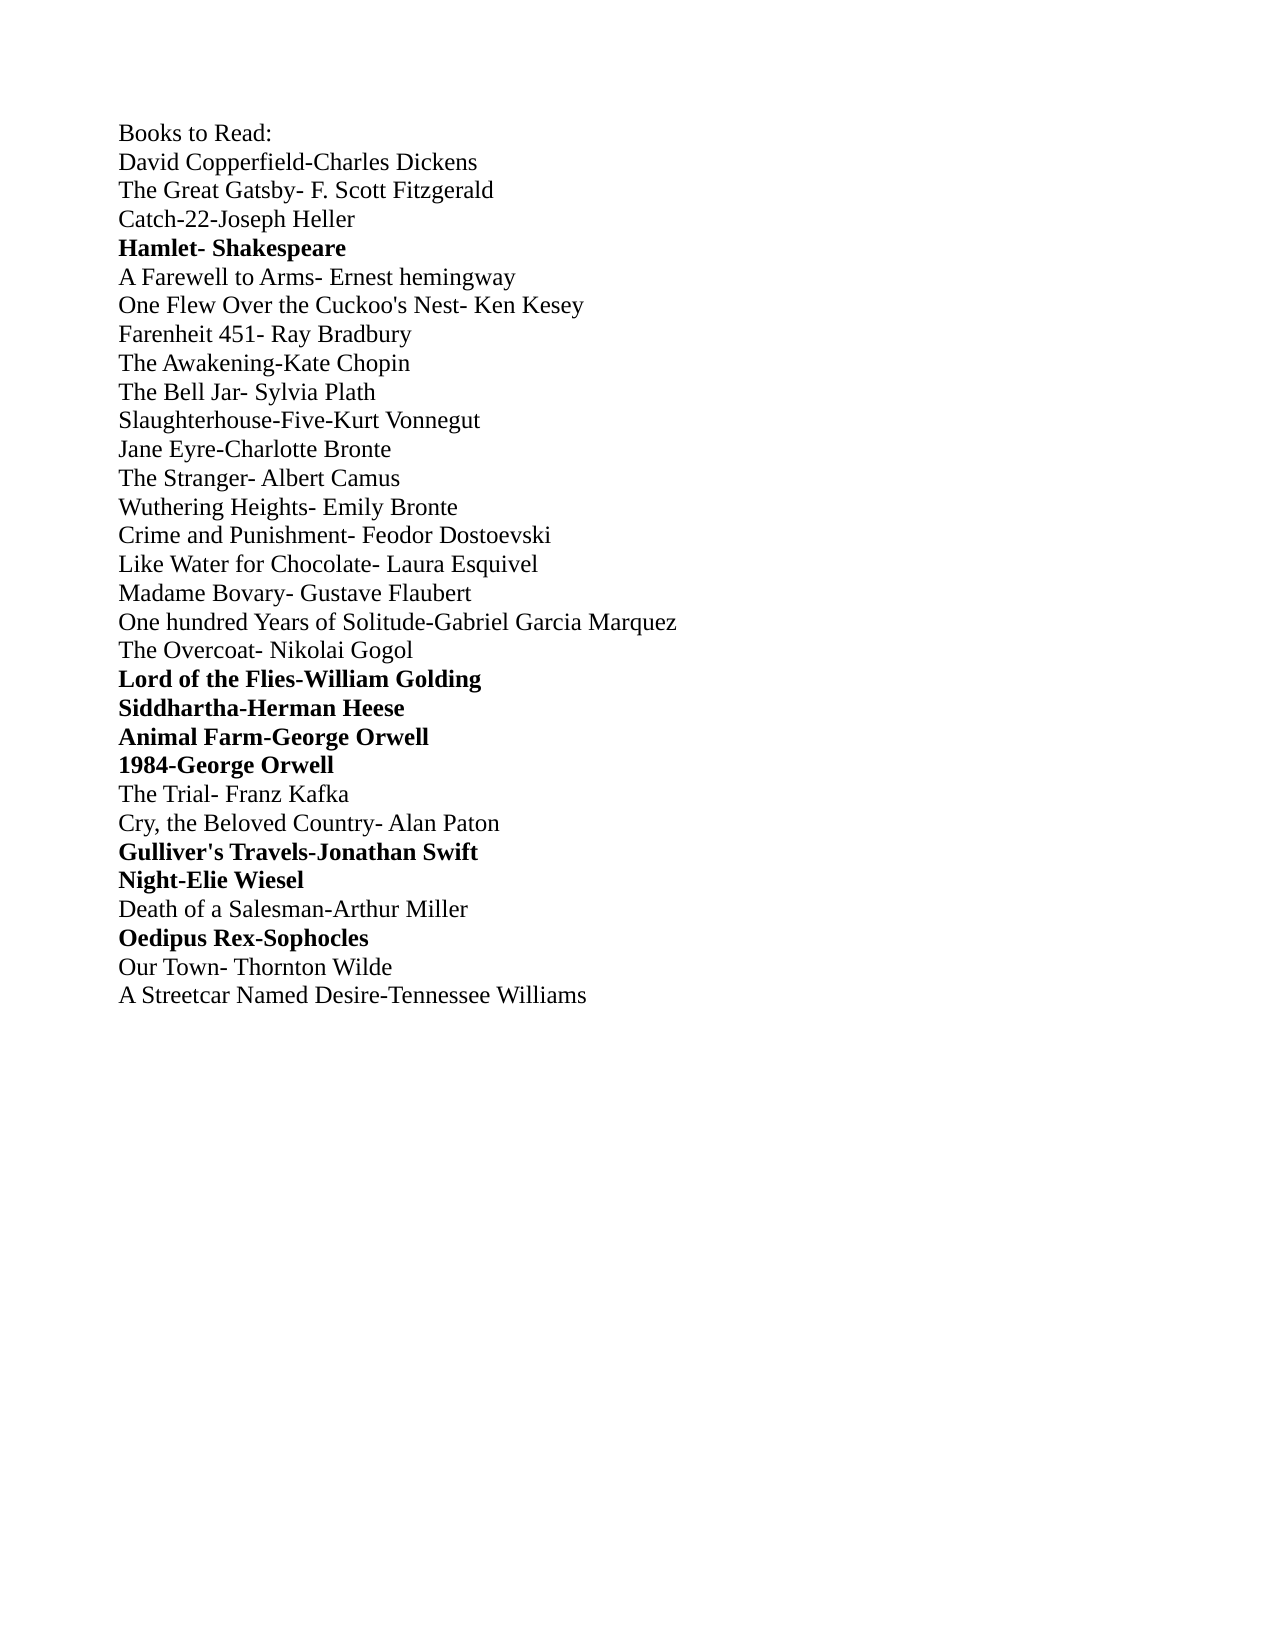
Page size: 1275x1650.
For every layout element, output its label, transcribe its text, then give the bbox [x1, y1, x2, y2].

text Books to Read: [118, 118, 1157, 147]
text Madame Bovary- Gustave Flaubert [118, 578, 1157, 607]
text Night-Elie Wiesel [118, 866, 1157, 894]
text A Streetcar Named Desire-Tennessee Williams [118, 981, 1157, 1009]
text The Overcoat- Nikolai Gogol [118, 636, 1157, 664]
text Wuthering Heights- Emily Bronte [118, 492, 1157, 521]
text Catch-22-Joseph Heller [118, 204, 1157, 233]
text Cry, the Beloved Country- Alan Paton [118, 808, 1157, 837]
text 1984-George Orwell [118, 751, 1157, 779]
text Crime and Punishment- Feodor Dostoevski [118, 521, 1157, 549]
text The Awakening-Kate Chopin [118, 348, 1157, 377]
text The Stranger- Albert Camus [118, 463, 1157, 492]
text Animal Farm-George Orwell [118, 722, 1157, 751]
text Like Water for Chocolate- Laura Esquivel [118, 549, 1157, 578]
text Gulliver's Travels-Jonathan Swift [118, 837, 1157, 866]
text Jane Eyre-Charlotte Bronte [118, 434, 1157, 463]
text Farenheit 451- Ray Bradbury [118, 319, 1157, 348]
text One Flew Over the Cuckoo's Nest- Ken Kesey [118, 291, 1157, 319]
text Slaughterhouse-Five-Kurt Vonnegut [118, 406, 1157, 434]
text Our Town- Thornton Wilde [118, 952, 1157, 981]
text The Great Gatsby- F. Scott Fitzgerald [118, 176, 1157, 204]
text Hamlet- Shakespeare [118, 233, 1157, 262]
text Siddhartha-Herman Heese [118, 693, 1157, 722]
text A Farewell to Arms- Ernest hemingway [118, 262, 1157, 291]
text The Bell Jar- Sylvia Plath [118, 377, 1157, 406]
text Oedipus Rex-Sophocles [118, 923, 1157, 952]
text David Copperfield-Charles Dickens [118, 147, 1157, 176]
text The Trial- Franz Kafka [118, 779, 1157, 808]
text Death of a Salesman-Arthur Miller [118, 894, 1157, 923]
text Lord of the Flies-William Golding [118, 664, 1157, 693]
text One hundred Years of Solitude-Gabriel Garcia Marquez [118, 607, 1157, 636]
